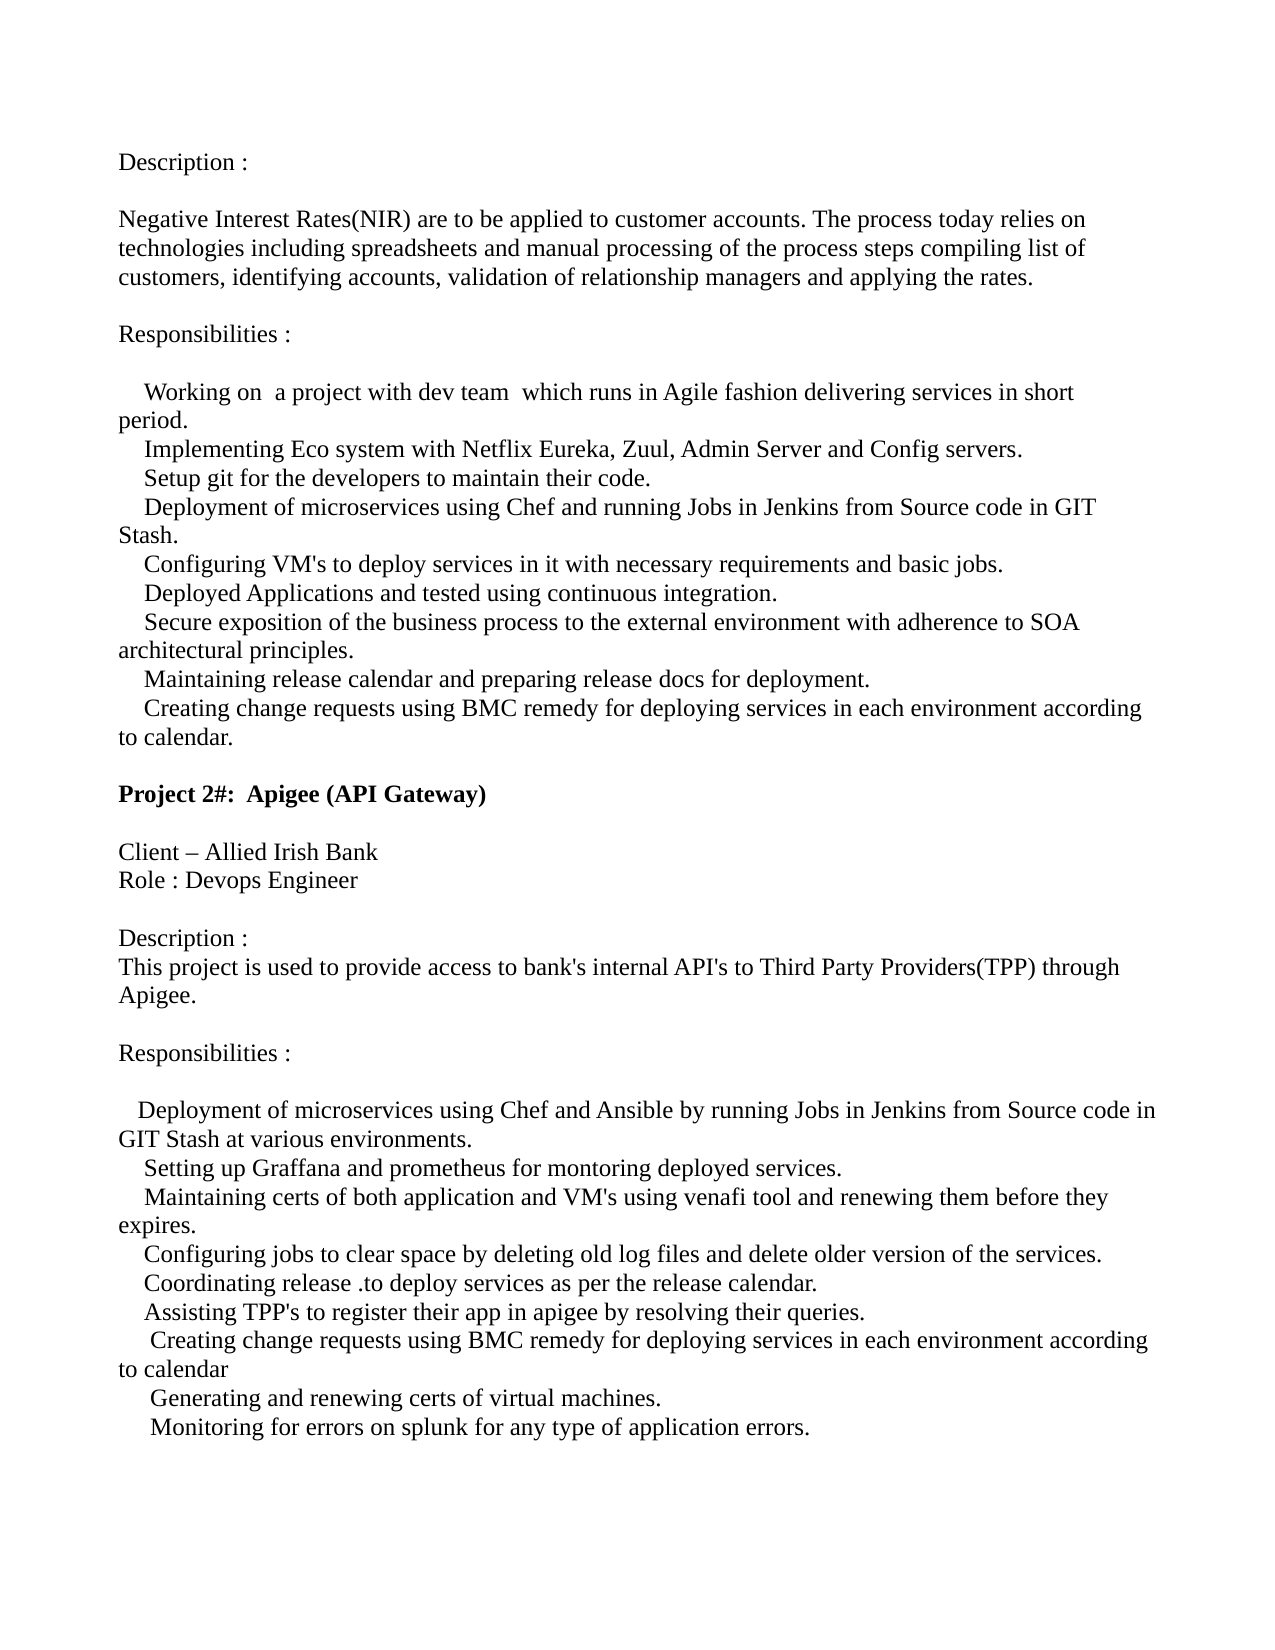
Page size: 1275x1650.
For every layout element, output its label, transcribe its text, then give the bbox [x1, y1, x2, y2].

text  Generating and renewing certs of virtual machines. [118, 1383, 1157, 1412]
text  Deployment of microservices using Chef and running Jobs in Jenkins from Source code in GIT Stash. [118, 492, 1157, 549]
text  Deployed Applications and tested using continuous integration. [118, 578, 1157, 607]
text  Setup git for the developers to maintain their code. [118, 463, 1157, 492]
text Description : [118, 147, 1157, 176]
text Client – Allied Irish Bank [118, 837, 1157, 866]
text  Maintaining certs of both application and VM's using venafi tool and renewing them before they expires. [118, 1182, 1157, 1239]
text  Monitoring for errors on splunk for any type of application errors. [118, 1412, 1157, 1441]
text  Coordinating release .to deploy services as per the release calendar. [118, 1268, 1157, 1297]
text  Working on a project with dev team which runs in Agile fashion delivering services in short [118, 377, 1157, 406]
text Responsibilities : [118, 1038, 1157, 1067]
text Role : Devops Engineer [118, 866, 1157, 894]
text Description : [118, 923, 1157, 952]
text Negative Interest Rates(NIR) are to be applied to customer accounts. The process today relies on technologies including spreadsheets and manual processing of the process steps compiling list of customers, identifying accounts, validation of relationship managers and applying the rates. [118, 204, 1157, 291]
text Deployment of microservices using Chef and Ansible by running Jobs in Jenkins from Source code in GIT Stash at various environments. [118, 1096, 1157, 1153]
text This project is used to provide access to bank's internal API's to Third Party Providers(TPP) through Apigee. [118, 952, 1157, 1009]
text Project 2#: Apigee (API Gateway) [118, 779, 1157, 808]
text  Maintaining release calendar and preparing release docs for deployment. [118, 664, 1157, 693]
text  Assisting TPP's to register their app in apigee by resolving their queries. [118, 1297, 1157, 1326]
text Responsibilities : [118, 319, 1157, 348]
text  Configuring VM's to deploy services in it with necessary requirements and basic jobs. [118, 549, 1157, 578]
text  Creating change requests using BMC remedy for deploying services in each environment according to calendar. [118, 693, 1157, 751]
text  Configuring jobs to clear space by deleting old log files and delete older version of the services. [118, 1239, 1157, 1268]
text  Secure exposition of the business process to the external environment with adherence to SOA [118, 607, 1157, 636]
text  Implementing Eco system with Netflix Eureka, Zuul, Admin Server and Config servers. [118, 434, 1157, 463]
text  Creating change requests using BMC remedy for deploying services in each environment according to calendar [118, 1326, 1157, 1383]
text architectural principles. [118, 636, 1157, 664]
text  Setting up Graffana and prometheus for montoring deployed services. [118, 1153, 1157, 1182]
text period. [118, 406, 1157, 434]
